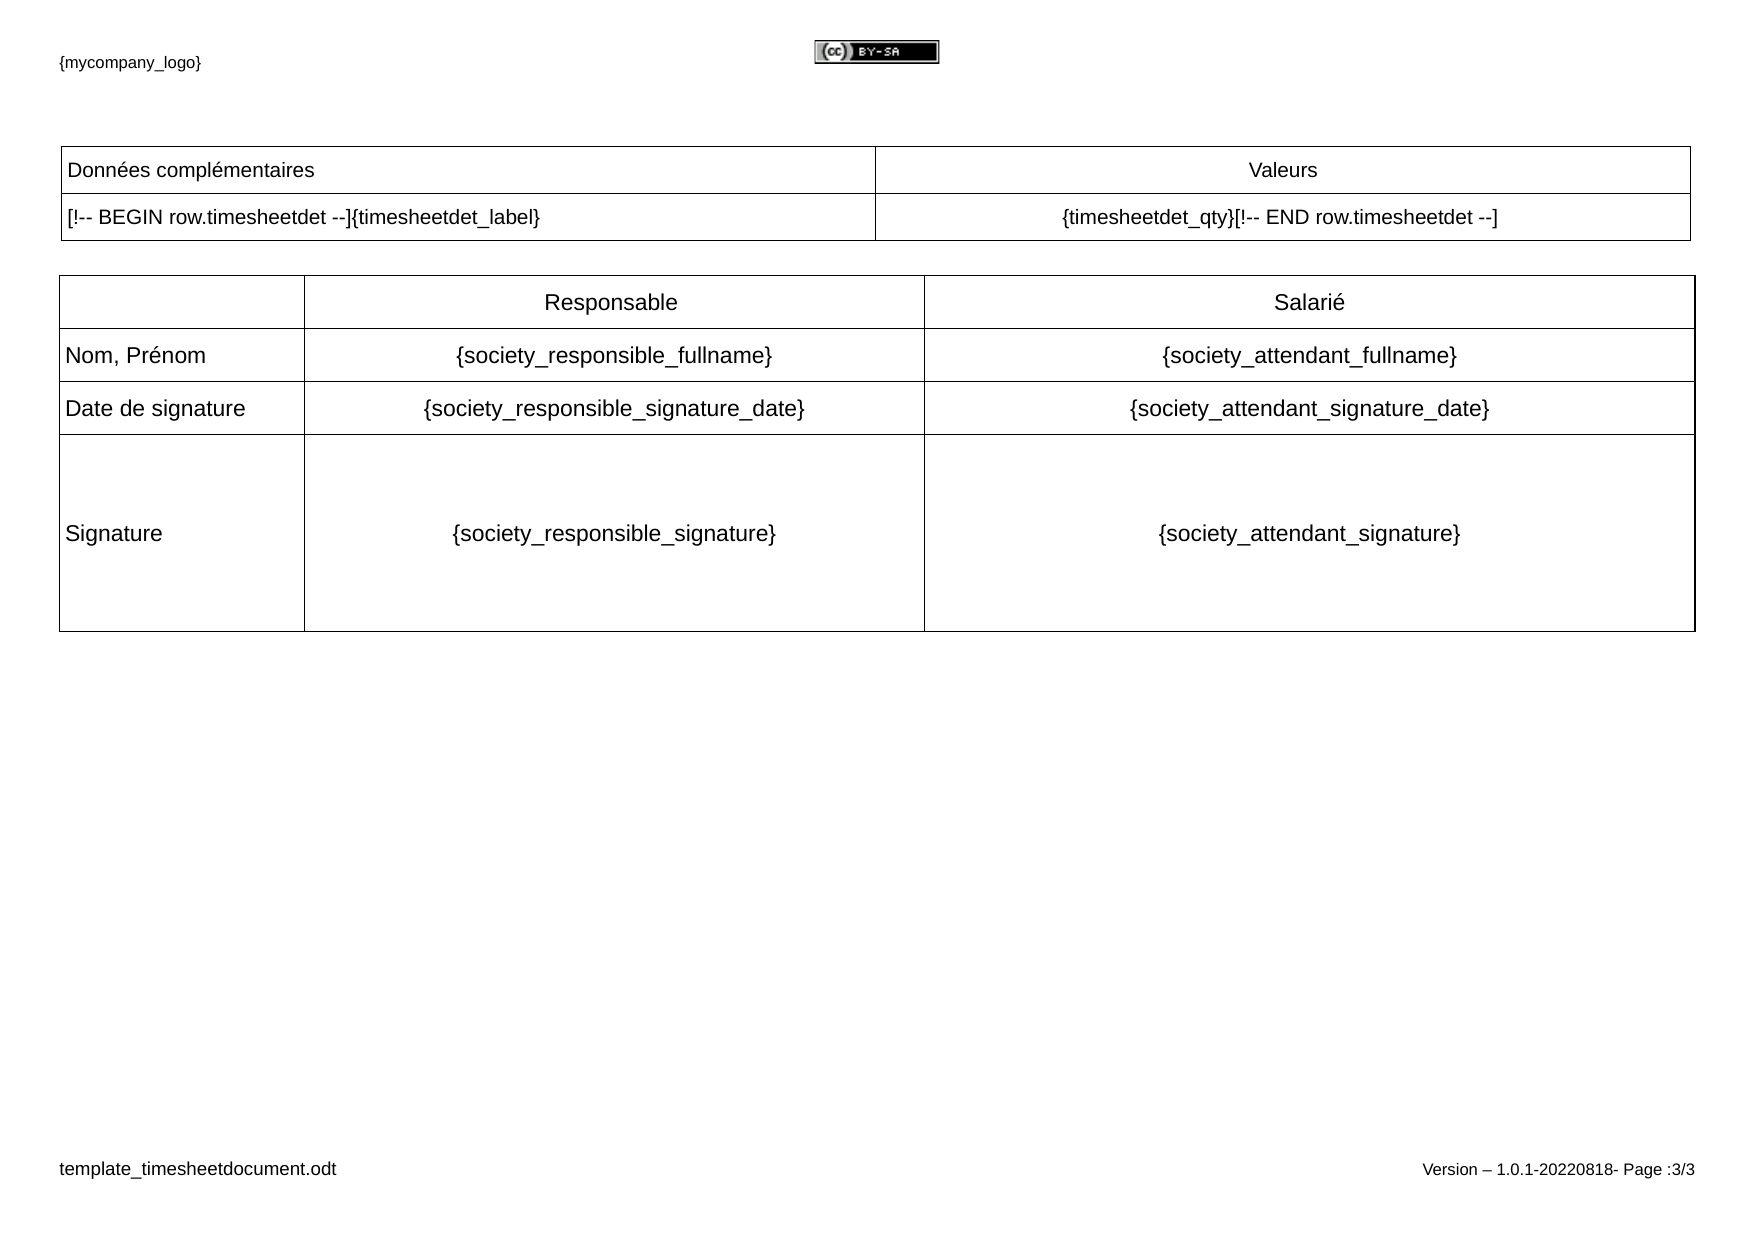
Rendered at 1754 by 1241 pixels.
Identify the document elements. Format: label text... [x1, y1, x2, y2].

table_cell Nom, Prénom [60, 329, 304, 381]
table_header Données complémentaires [62, 147, 875, 193]
table_cell {society_responsible_signature_date} [305, 382, 924, 434]
table_cell Date de signature [60, 382, 304, 434]
table_cell {society_responsible_fullname} [305, 329, 924, 381]
table_cell {society_attendant_signature_date} [925, 382, 1694, 434]
table_cell {society_responsible_signature} [305, 435, 924, 631]
table_header Salarié [925, 276, 1694, 328]
table_cell [!-- BEGIN row.timesheetdet --]{timesheetdet_label} [62, 194, 875, 240]
table_header [60, 276, 304, 328]
table_header Valeurs [876, 147, 1690, 193]
table_header Responsable [305, 276, 924, 328]
table_cell {society_attendant_fullname} [925, 329, 1694, 381]
table_cell {society_attendant_signature} [925, 435, 1694, 631]
table_cell {timesheetdet_qty}[!-- END row.timesheetdet --] [876, 194, 1690, 240]
picture [814, 40, 940, 64]
table_cell Signature [60, 435, 304, 631]
